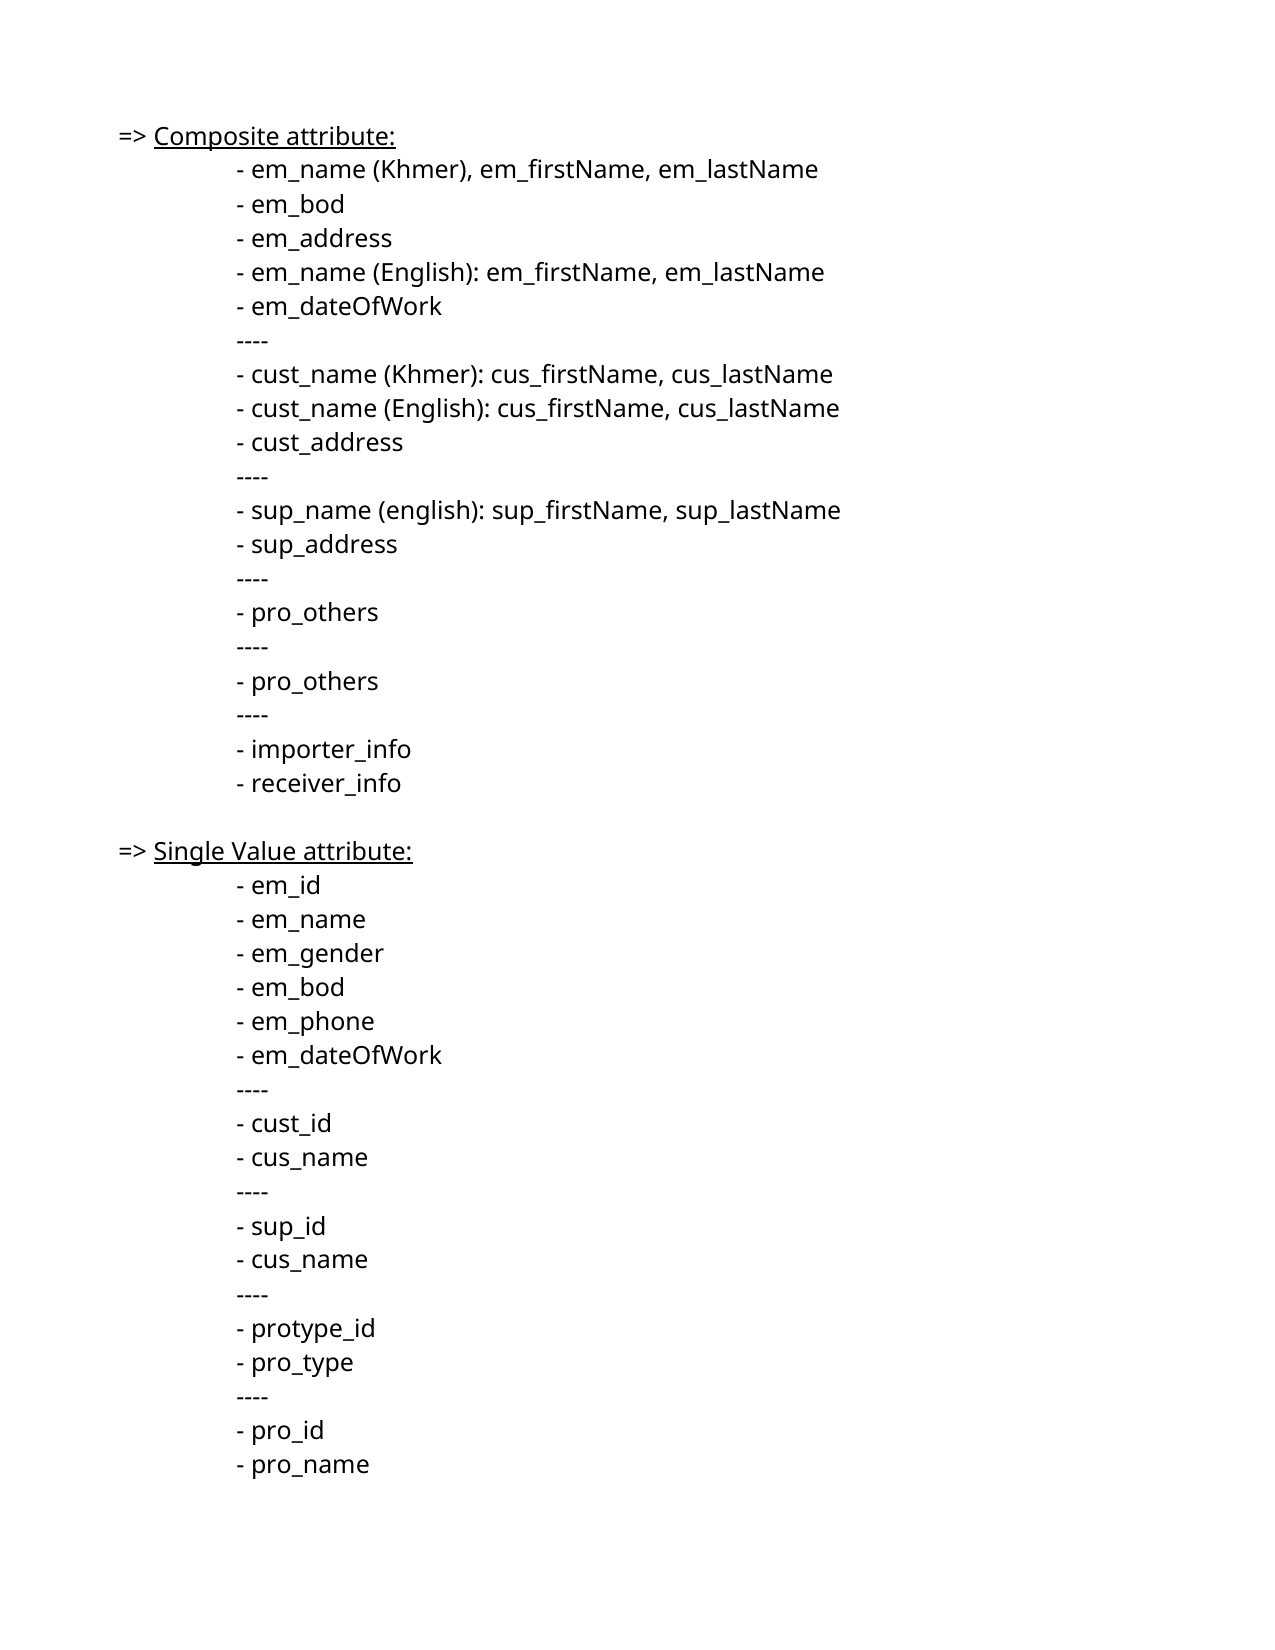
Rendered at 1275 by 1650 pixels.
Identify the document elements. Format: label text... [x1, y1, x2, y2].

text - cus_name [118, 1140, 1157, 1174]
text ---- - pro_id [118, 1378, 1157, 1447]
text - receiver_info [118, 765, 1157, 799]
text ---- - protype_id - pro_type [118, 1276, 1157, 1378]
text - importer_info [118, 731, 1157, 765]
text ---- [118, 697, 1157, 731]
text => Single Value attribute: [118, 833, 1157, 867]
text - pro_others [118, 595, 1157, 629]
text - em_name - em_gender - em_bod - em_phone - em_dateOfWork [118, 902, 1157, 1072]
text - sup_name (english): sup_firstName, sup_lastName - sup_address [118, 493, 1157, 561]
text ---- [118, 459, 1157, 493]
text ---- [118, 561, 1157, 595]
text - em_id [118, 867, 1157, 902]
text - pro_name [118, 1447, 1157, 1481]
text - em_address - em_name (English): em_firstName, em_lastName - em_dateOfWork [118, 220, 1157, 322]
text ---- - cust_id [118, 1072, 1157, 1140]
text - pro_others [118, 663, 1157, 697]
text ---- - cust_name (Khmer): cus_firstName, cus_lastName - cust_name (English): cus_firstName, cus_lastName - cust_address [118, 322, 1157, 459]
text => Composite attribute: - em_name (Khmer), em_firstName, em_lastName - em_bod [118, 118, 1157, 220]
text ---- [118, 629, 1157, 663]
text - cus_name [118, 1242, 1157, 1276]
text ---- - sup_id [118, 1174, 1157, 1242]
